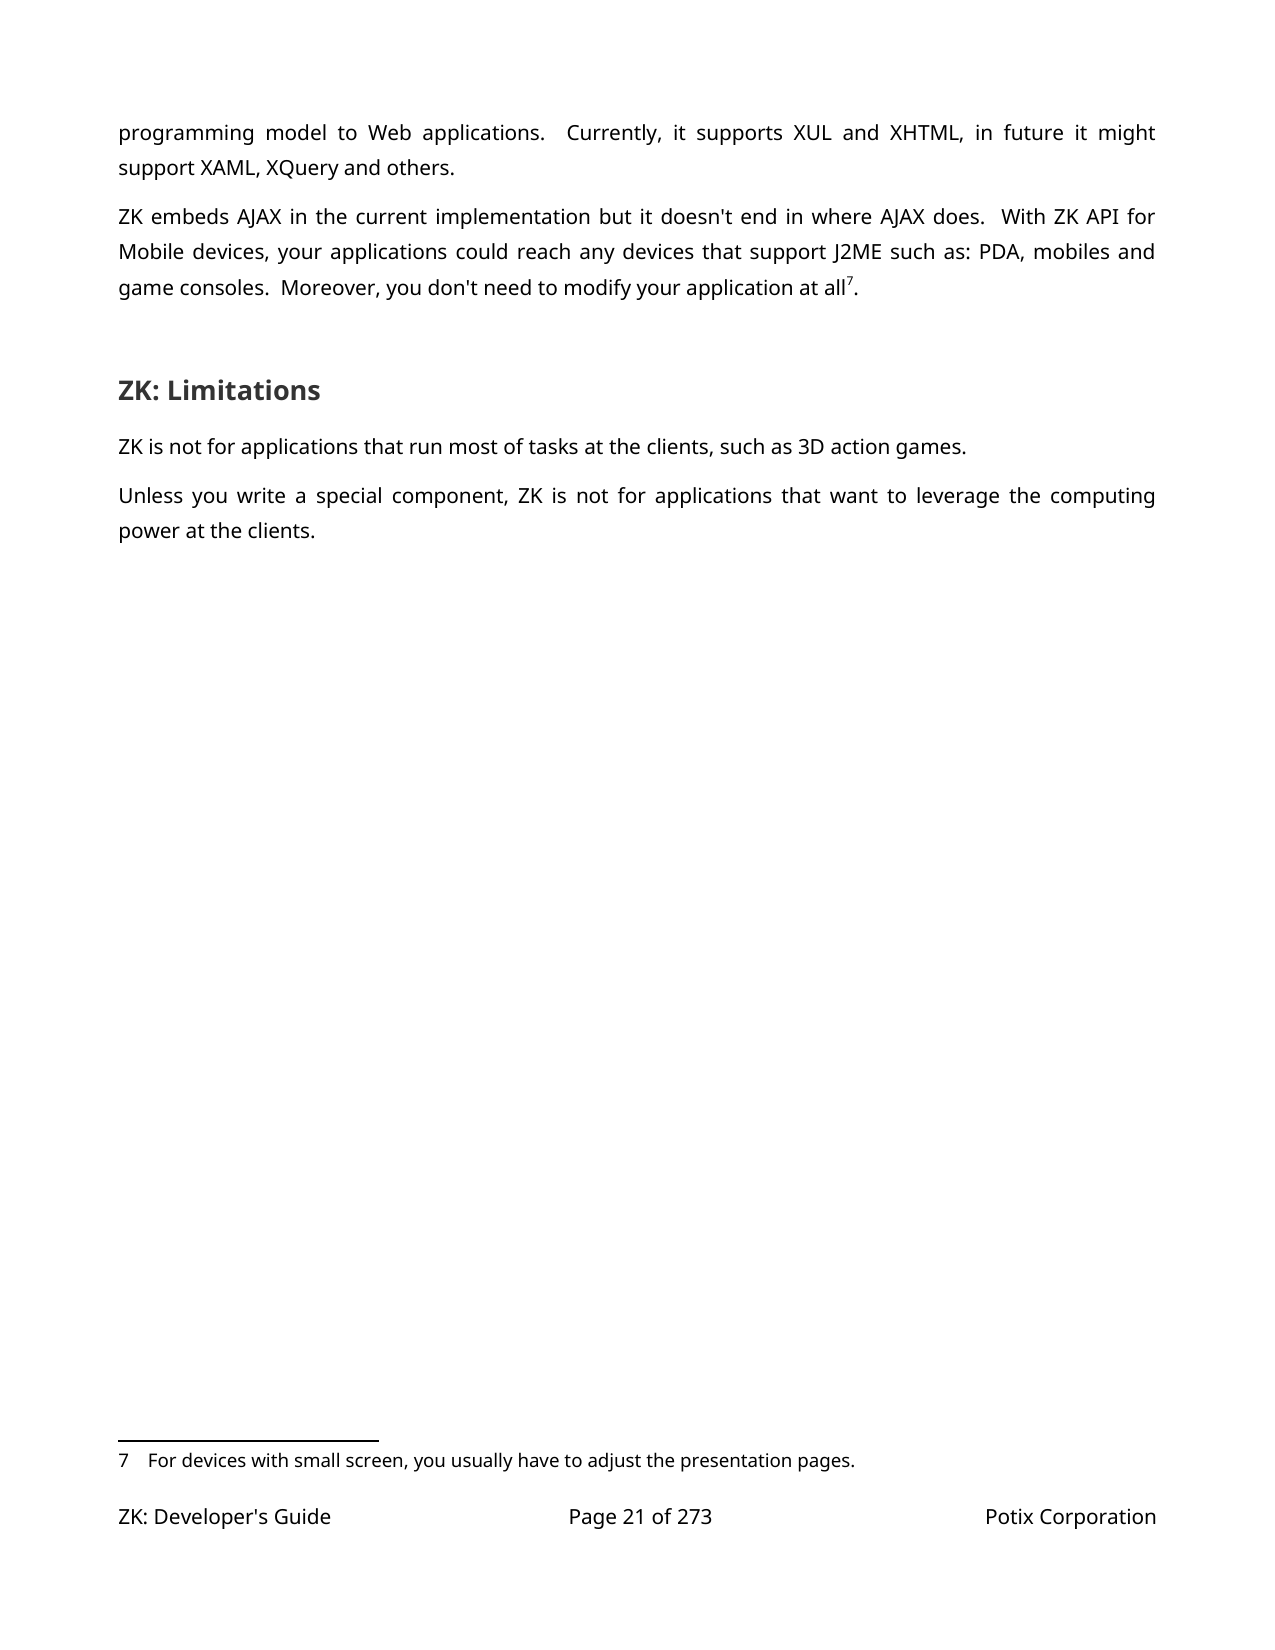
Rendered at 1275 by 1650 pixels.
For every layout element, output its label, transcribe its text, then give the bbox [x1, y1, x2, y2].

text ZK is not for applications that run most of tasks at the clients, such as 3D action games. [118, 432, 1157, 460]
text programming model to Web applications. Currently, it supports XUL and XHTML, in future it might support XAML, XQuery and others. [118, 118, 1157, 182]
text Unless you write a special component, ZK is not for applications that want to leverage the computing power at the clients. [118, 481, 1157, 544]
text For devices with small screen, you usually have to adjust the presentation pages. [118, 1447, 1157, 1473]
text ZK embeds AJAX in the current implementation but it doesn't end in where AJAX does. With ZK API for Mobile devices, your applications could reach any devices that support J2ME such as: PDA, mobiles and game consoles. Moreover, you don't need to modify your application at all. [118, 202, 1157, 301]
subtitle ZK: Limitations [118, 372, 1157, 408]
